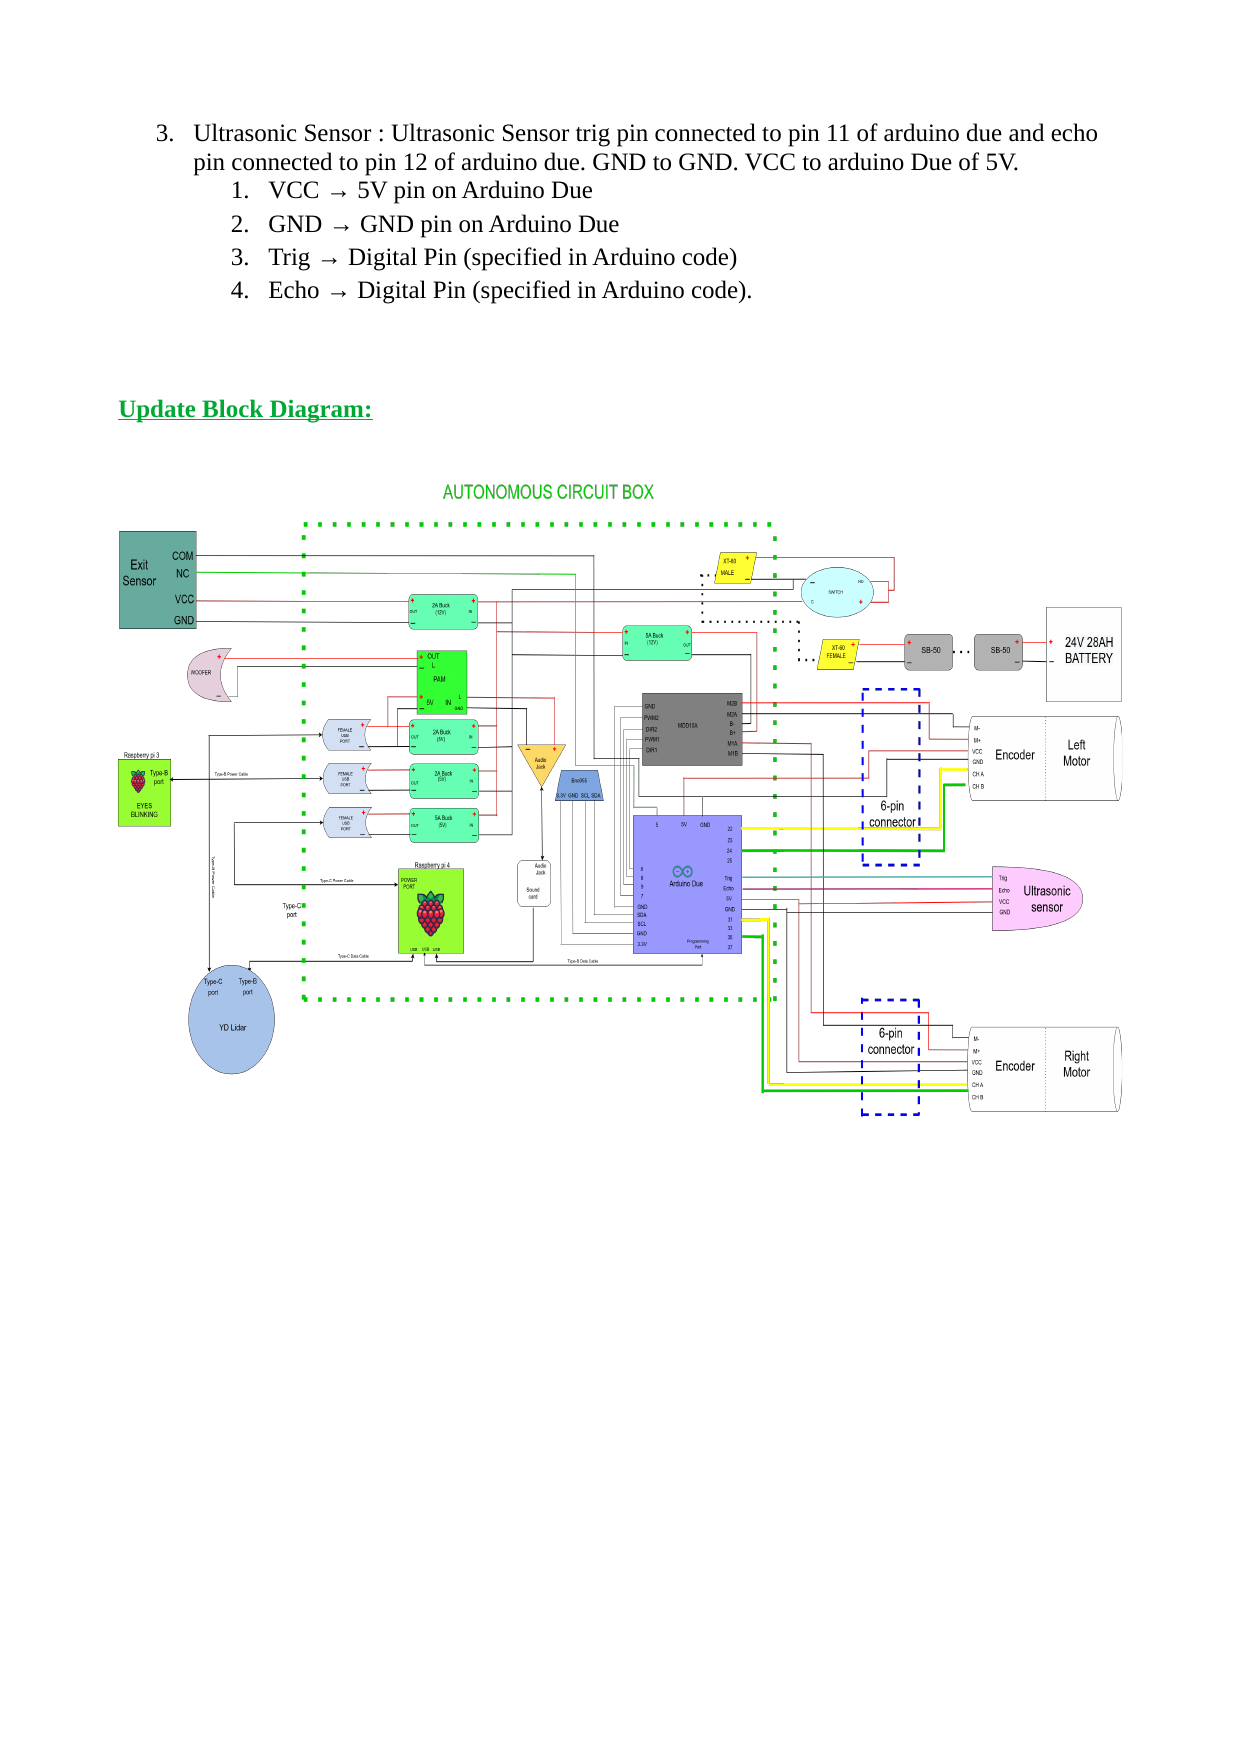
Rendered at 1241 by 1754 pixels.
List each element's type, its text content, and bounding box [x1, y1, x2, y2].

picture [118, 480, 1123, 1118]
text Update Block Diagram: [118, 394, 1122, 423]
list Trig → Digital Pin (specified in Arduino code) [231, 242, 1122, 270]
list Ultrasonic Sensor : Ultrasonic Sensor trig pin connected to pin 11 of arduino due and echo pin connected to pin 12 of arduino due. GND to GND. VCC to arduino Due of 5V. [156, 118, 1122, 176]
list Echo → Digital Pin (specified in Arduino code). [231, 275, 1122, 303]
list GND → GND pin on Arduino Due [231, 209, 1122, 237]
list VCC → 5V pin on Arduino Due [231, 176, 1122, 204]
